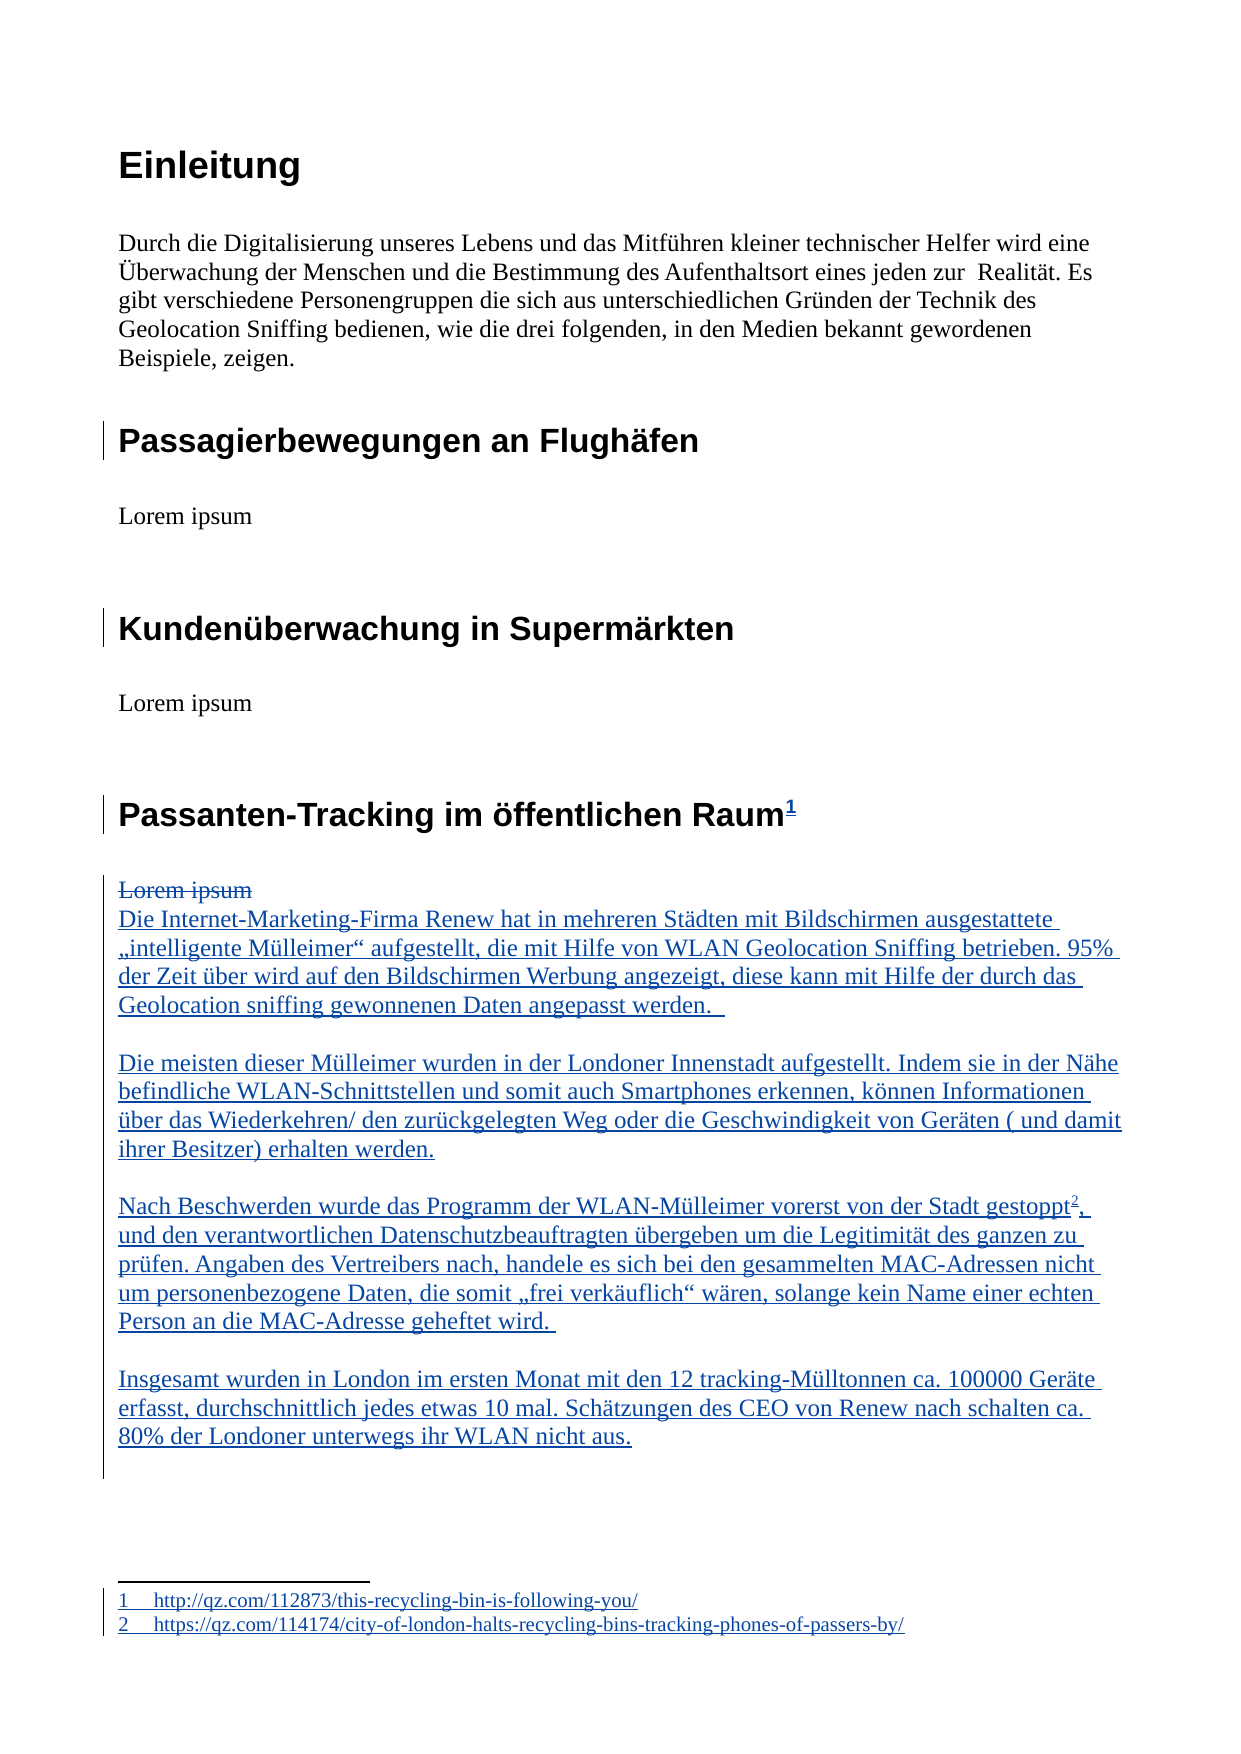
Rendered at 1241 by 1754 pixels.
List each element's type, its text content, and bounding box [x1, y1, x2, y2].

text Durch die Digitalisierung unseres Lebens und das Mitführen kleiner technischer Helfer wird eine Überwachung der Menschen und die Bestimmung des Aufenthaltsort eines jeden zur Realität. Es gibt verschiedene Personengruppen die sich aus unterschiedlichen Gründen der Technik des Geolocation Sniffing bedienen, wie die drei folgenden, in den Medien bekannt gewordenen Beispiele, zeigen. [118, 228, 1122, 372]
subtitle Passanten-Tracking im öffentlichen Raum [118, 795, 1122, 834]
text http://qz.com/112873/this-recycling-bin-is-following-you/ [118, 1588, 1122, 1612]
text Die Internet-Marketing-Firma Renew hat in mehreren Städten mit Bildschirmen ausgestattete „intelligente Mülleimer“ aufgestellt, die mit Hilfe von WLAN Geolocation Sniffing betrieben. 95% der Zeit über wird auf den Bildschirmen Werbung angezeigt, diese kann mit Hilfe der durch das Geolocation sniffing gewonnenen Daten angepasst werden. [118, 904, 1122, 1019]
text https://qz.com/114174/city-of-london-halts-recycling-bins-tracking-phones-of-passers-by/ [118, 1612, 1122, 1636]
subtitle Einleitung [118, 143, 1122, 187]
text Lorem ipsum [118, 688, 1122, 717]
subtitle Kundenüberwachung in Supermärkten [118, 608, 1122, 647]
text ihrer Besitzer) erhalten werden. [118, 1132, 1122, 1163]
subtitle Passagierbewegungen an Flughäfen [118, 421, 1122, 460]
text Nach Beschwerden wurde das Programm der WLAN-Mülleimer vorerst von der Stadt gestoppt, und den verantwortlichen Datenschutzbeauftragten übergeben um die Legitimität des ganzen zu prüfen. Angaben des Vertreibers nach, handele es sich bei den gesammelten MAC-Adressen nicht um personenbezogene Daten, die somit „frei verkäuflich“ wären, solange kein Name einer echten Person an die MAC-Adresse geheftet wird. [118, 1191, 1122, 1335]
text Insgesamt wurden in London im ersten Monat mit den 12 tracking-Mülltonnen ca. 100000 Geräte erfasst, durchschnittlich jedes etwas 10 mal. Schätzungen des CEO von Renew nach schalten ca. 80% der Londoner unterwegs ihr WLAN nicht aus. [118, 1364, 1122, 1450]
text Lorem ipsum [118, 501, 1122, 530]
text Die meisten dieser Mülleimer wurden in der Londoner Innenstadt aufgestellt. Indem sie in der Nähe befindliche WLAN-Schnittstellen und somit auch Smartphones erkennen, können Informationen über das Wiederkehren/ den zurückgelegten Weg oder die Geschwindigkeit von Geräten ( und damit [118, 1048, 1122, 1130]
